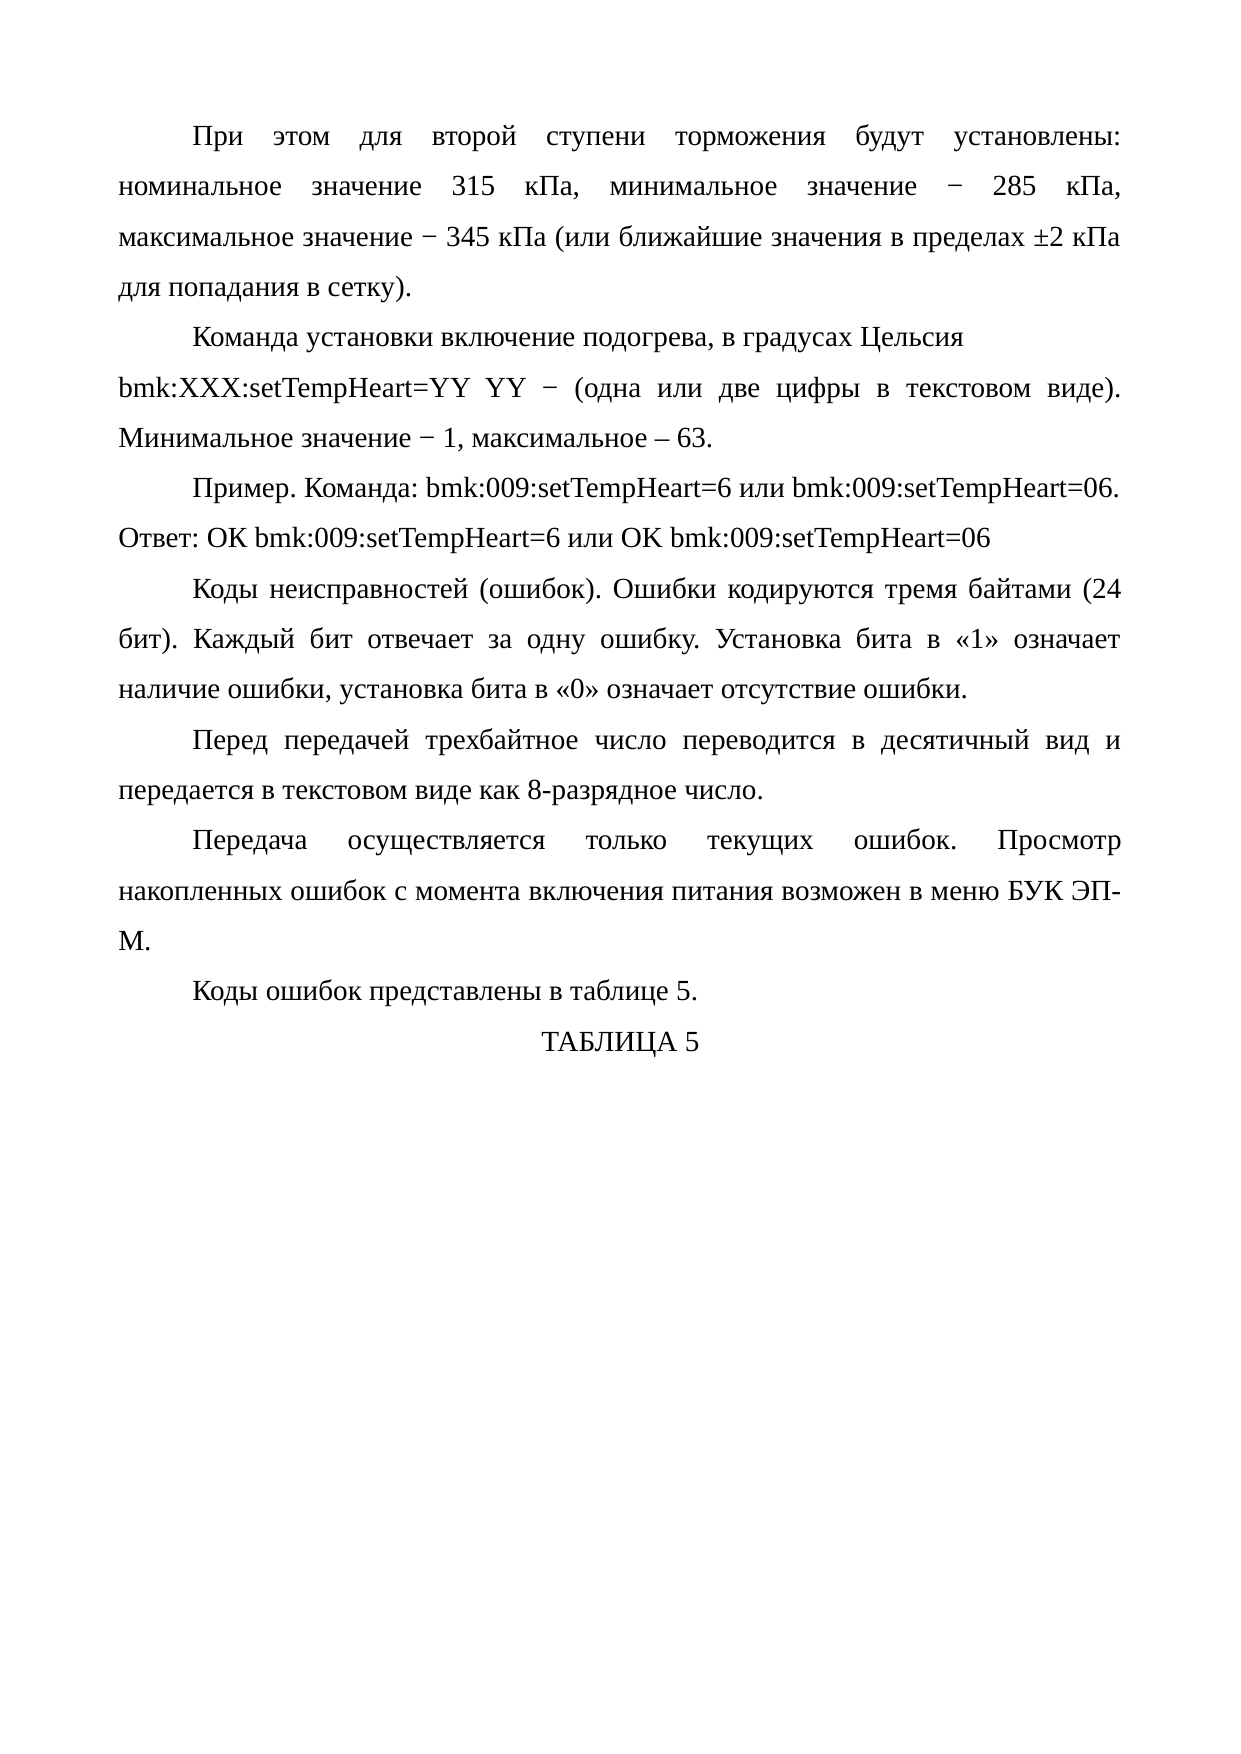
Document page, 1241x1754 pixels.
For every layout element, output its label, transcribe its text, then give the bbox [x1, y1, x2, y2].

text Передача осуществляется только текущих ошибок. Просмотр накопленных ошибок с момента включения питания возможен в меню БУК ЭП-М. [118, 822, 1122, 957]
text Ответ: ОК bmk:009:setTempHeart=6 или OK bmk:009:setTempHeart=06 [118, 521, 1122, 554]
text Коды ошибок представлены в таблице 5. [118, 973, 1122, 1007]
text При этом для второй ступени торможения будут установлены: номинальное значение 315 кПа, минимальное значение − 285 кПа, максимальное значение − 345 кПа (или ближайшие значения в пределах ±2 кПа для попадания в сетку). [118, 118, 1122, 303]
text Перед передачей трехбайтное число переводится в десятичный вид и передается в текстовом виде как 8-разрядное число. [118, 722, 1122, 806]
text Пример. Команда: bmk:009:setTempHeart=6 или bmk:009:setTempHeart=06. [118, 470, 1122, 504]
text Коды неисправностей (ошибок). Ошибки кодируются тремя байтами (24 бит). Каждый бит отвечает за одну ошибку. Установка бита в «1» означает наличие ошибки, установка бита в «0» означает отсутствие ошибки. [118, 571, 1122, 705]
text ТАБЛИЦА 5 [118, 1024, 1122, 1057]
text bmk:XXX:setTempHeart=YY YY − (одна или две цифры в текстовом виде). Минимальное значение − 1, максимальное – 63. [118, 370, 1122, 453]
text Команда установки включение подогрева, в градусах Цельсия [118, 319, 1122, 353]
